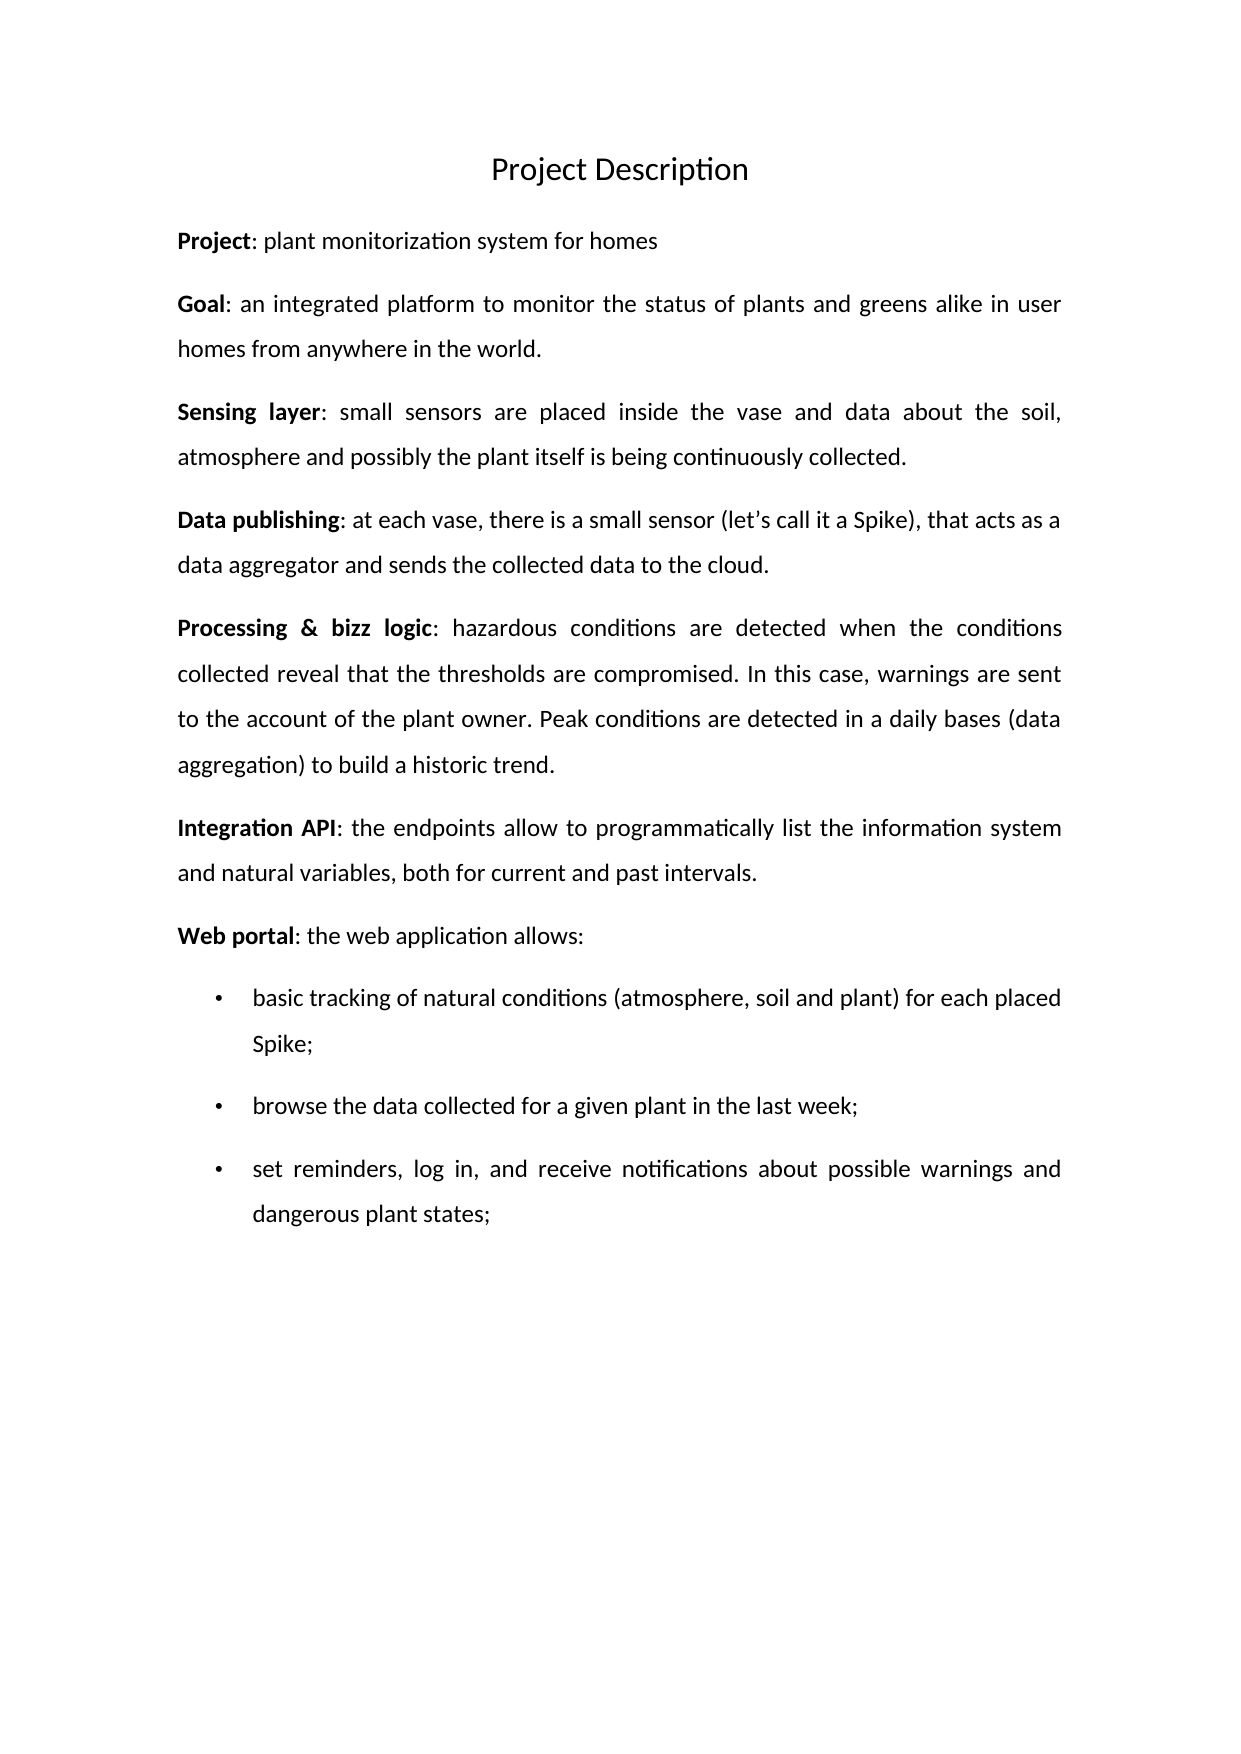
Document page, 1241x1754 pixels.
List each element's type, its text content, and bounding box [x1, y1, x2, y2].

text Processing & bizz logic: hazardous conditions are detected when the conditions collected reveal that the thresholds are compromised. In this case, warnings are sent to the account of the plant owner. Peak conditions are detected in a daily bases (data aggregation) to build a historic trend. [177, 612, 1063, 780]
list browse the data collected for a given plant in the last week; [215, 1090, 1063, 1121]
text Integration API: the endpoints allow to programmatically list the information system and natural variables, both for current and past intervals. [177, 812, 1063, 888]
text Project: plant monitorization system for homes [177, 225, 1063, 256]
text Sensing layer: small sensors are placed inside the vase and data about the soil, atmosphere and possibly the plant itself is being continuously collected. [177, 396, 1063, 472]
list set reminders, log in, and receive notifications about possible warnings and dangerous plant states; [215, 1153, 1063, 1229]
text Project Description [177, 148, 1063, 188]
text Data publishing: at each vase, there is a small sensor (let’s call it a Spike), that acts as a data aggregator and sends the collected data to the cloud. [177, 504, 1063, 580]
text Goal: an integrated platform to monitor the status of plants and greens alike in user homes from anywhere in the world. [177, 288, 1063, 364]
text Web portal: the web application allows: [177, 920, 1063, 950]
list basic tracking of natural conditions (atmosphere, soil and plant) for each placed Spike; [215, 982, 1063, 1058]
